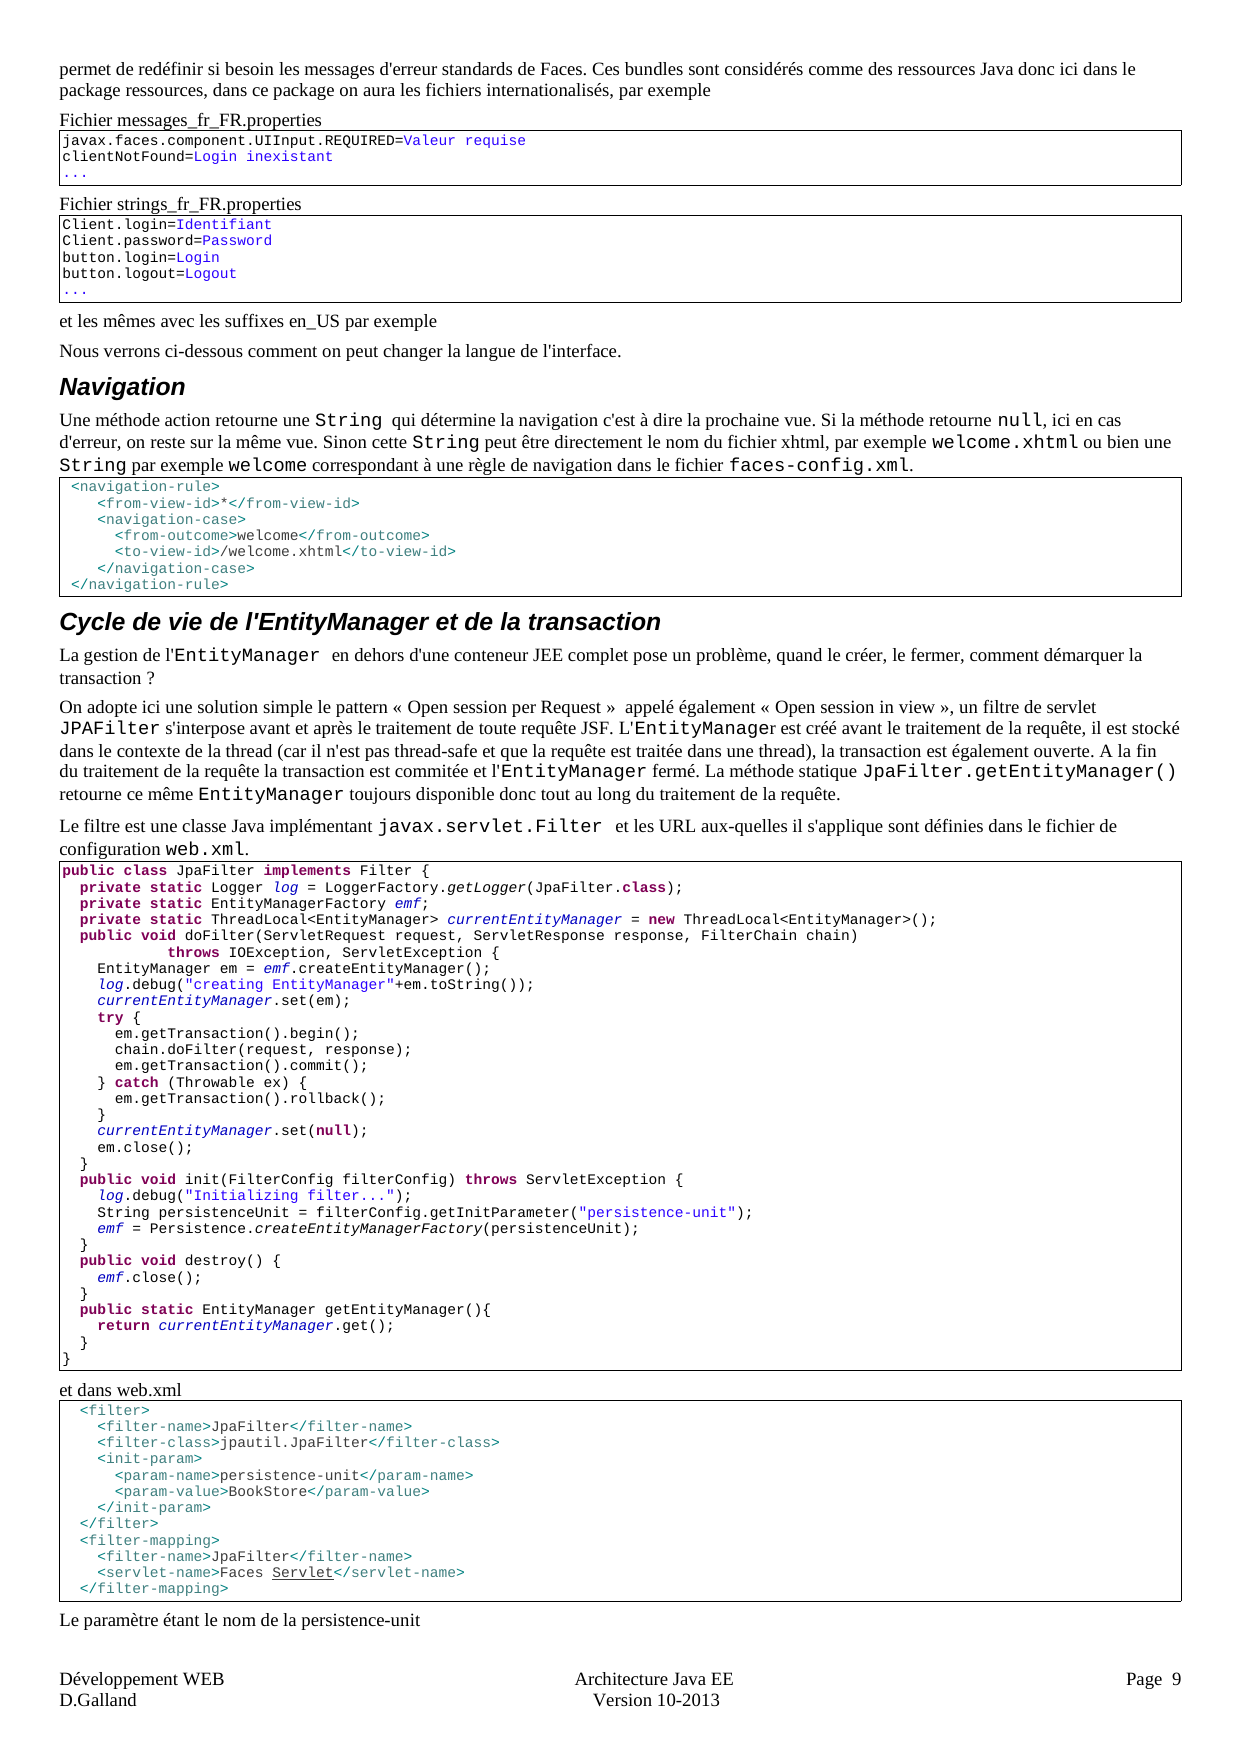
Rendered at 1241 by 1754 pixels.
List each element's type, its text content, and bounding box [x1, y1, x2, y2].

text <navigation-rule> [60, 478, 1181, 493]
text <filter-name>JpaFilter</filter-name> [60, 1416, 1181, 1433]
text et les mêmes avec les suffixes en_US par exemple [59, 311, 1181, 331]
text private static EntityManagerFactory emf; [60, 893, 1181, 909]
text private static Logger log = LoggerFactory.getLogger(JpaFilter.class); [60, 877, 1181, 893]
text } [60, 1104, 1181, 1121]
text chain.doFilter(request, response); [60, 1039, 1181, 1056]
text currentEntityManager.set(em); [60, 991, 1181, 1007]
text et dans web.xml [59, 1379, 1181, 1400]
text </navigation-rule> [60, 574, 1181, 596]
text em.getTransaction().commit(); [60, 1056, 1181, 1072]
text ... [60, 279, 1181, 302]
text private static ThreadLocal<EntityManager> currentEntityManager = new ThreadLocal<EntityManager>(); [60, 909, 1181, 926]
text La gestion de l'EntityManager en dehors d'une conteneur JEE complet pose un problème, quand le créer, le fermer, comment démarquer la transaction ? [59, 645, 1181, 688]
text em.getTransaction().begin(); [60, 1023, 1181, 1039]
text javax.faces.component.UIInput.REQUIRED=Valeur requise [60, 131, 1181, 146]
text throws IOException, ServletException { [60, 942, 1181, 958]
text Fichier strings_fr_FR.properties [59, 194, 1181, 214]
text } [60, 1348, 1181, 1370]
text return currentEntityManager.get(); [60, 1316, 1181, 1332]
text Fichier messages_fr_FR.properties [59, 109, 1181, 130]
text <filter-name>JpaFilter</filter-name> [60, 1546, 1181, 1563]
text </filter> [60, 1514, 1181, 1530]
text public void init(FilterConfig filterConfig) throws ServletException { [60, 1169, 1181, 1186]
text Nous verrons ci-dessous comment on peut changer la langue de l'interface. [59, 340, 1181, 361]
text } [60, 1234, 1181, 1251]
subtitle Navigation [59, 373, 1181, 400]
text <init-param> [60, 1449, 1181, 1465]
text } [60, 1153, 1181, 1169]
text Client.login=Identifiant [60, 216, 1181, 231]
text String persistenceUnit = filterConfig.getInitParameter("persistence-unit"); [60, 1202, 1181, 1218]
text em.getTransaction().rollback(); [60, 1088, 1181, 1104]
text } catch (Throwable ex) { [60, 1072, 1181, 1088]
subtitle Cycle de vie de l'EntityManager et de la transaction [59, 608, 1181, 636]
text public static EntityManager getEntityManager(){ [60, 1299, 1181, 1316]
text Le paramètre étant le nom de la persistence-unit [59, 1610, 1181, 1631]
text em.close(); [60, 1137, 1181, 1153]
text Le filtre est une classe Java implémentant javax.servlet.Filter et les URL aux-quelles il s'applique sont définies dans le fichier de configuration web.xml. [59, 815, 1181, 861]
text Client.password=Password [60, 231, 1181, 247]
text <from-view-id>*</from-view-id> [60, 493, 1181, 509]
text emf = Persistence.createEntityManagerFactory(persistenceUnit); [60, 1218, 1181, 1234]
text currentEntityManager.set(null); [60, 1121, 1181, 1137]
text On adopte ici une solution simple le pattern « Open session per Request » appelé également « Open session in view », un filtre de servlet JPAFilter s'interpose avant et après le traitement de toute requête JSF. L'EntityManager est créé avant le traitement de la requête, il est stocké dans le contexte de la thread (car il n'est pas thread-safe et que la requête est traitée dans une thread), la transaction est également ouverte. A la fin du traitement de la requête la transaction est commitée et l'EntityManager fermé. La méthode statique JpaFilter.getEntityManager() retourne ce même EntityManager toujours disponible donc tout au long du traitement de la requête. [59, 697, 1181, 806]
text </navigation-case> [60, 558, 1181, 574]
text <from-outcome>welcome</from-outcome> [60, 526, 1181, 542]
text <param-value>BookStore</param-value> [60, 1481, 1181, 1498]
text <servlet-name>Faces Servlet</servlet-name> [60, 1563, 1181, 1579]
text public class JpaFilter implements Filter { [60, 862, 1181, 877]
text <filter> [60, 1401, 1181, 1416]
text ... [60, 163, 1181, 185]
text <filter-mapping> [60, 1530, 1181, 1546]
text permet de redéfinir si besoin les messages d'erreur standards de Faces. Ces bundles sont considérés comme des ressources Java donc ici dans le package ressources, dans ce package on aura les fichiers internationalisés, par exemple [59, 59, 1181, 101]
text EntityManager em = emf.createEntityManager(); [60, 958, 1181, 974]
text emf.close(); [60, 1267, 1181, 1283]
text <param-name>persistence-unit</param-name> [60, 1465, 1181, 1481]
text log.debug("creating EntityManager"+em.toString()); [60, 974, 1181, 991]
text public void doFilter(ServletRequest request, ServletResponse response, FilterChain chain) [60, 926, 1181, 942]
text </init-param> [60, 1498, 1181, 1514]
text </filter-mapping> [60, 1579, 1181, 1601]
text Une méthode action retourne une String qui détermine la navigation c'est à dire la prochaine vue. Si la méthode retourne null, ici en cas d'erreur, on reste sur la même vue. Sinon cette String peut être directement le nom du fichier xhtml, par exemple welcome.xhtml ou bien une String par exemple welcome correspondant à une règle de navigation dans le fichier faces-config.xml. [59, 409, 1181, 477]
text public void destroy() { [60, 1251, 1181, 1267]
text button.login=Login [60, 247, 1181, 263]
text <navigation-case> [60, 509, 1181, 526]
text <to-view-id>/welcome.xhtml</to-view-id> [60, 542, 1181, 558]
text button.logout=Logout [60, 263, 1181, 279]
text clientNotFound=Login inexistant [60, 146, 1181, 163]
text try { [60, 1007, 1181, 1023]
text } [60, 1332, 1181, 1348]
text log.debug("Initializing filter..."); [60, 1186, 1181, 1202]
text } [60, 1283, 1181, 1299]
text <filter-class>jpautil.JpaFilter</filter-class> [60, 1433, 1181, 1449]
